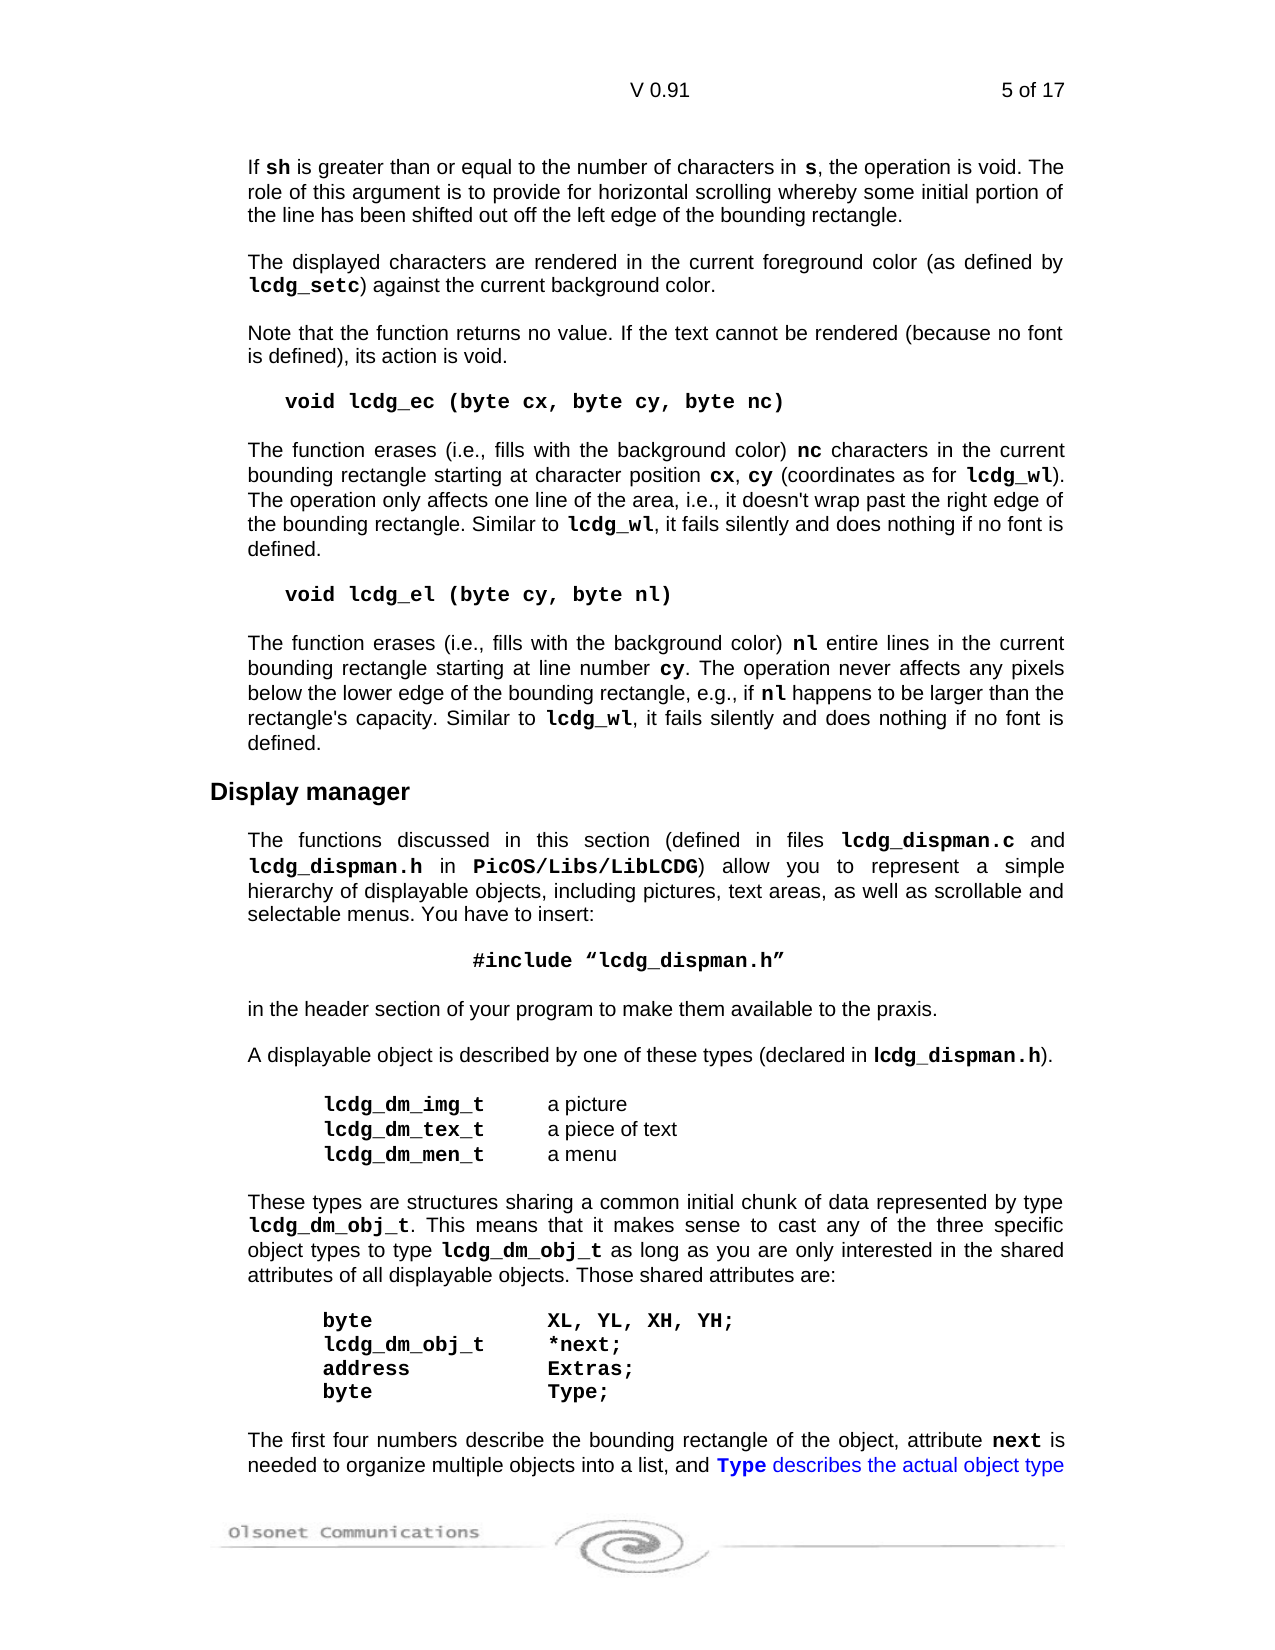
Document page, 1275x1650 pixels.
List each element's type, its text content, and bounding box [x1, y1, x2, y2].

text byte XL, YL, XH, YH; [247, 1311, 1065, 1334]
text The function erases (i.e., fills with the background color) nl entire lines in the current bounding rectangle starting at line number cy. The operation never affects any pixels below the lower edge of the bounding rectangle, e.g., if nl happens to be larger than the rectangle's capacity. Similar to lcdg_wl, it fails silently and does nothing if no font is defined. [247, 631, 1065, 755]
text If sh is greater than or equal to the number of characters in s, the operation is void. The role of this argument is to provide for horizontal scrolling whereby some initial portion of the line has been shifted out off the left edge of the bounding rectangle. [247, 155, 1065, 227]
list void lcdg_ec (byte cx, byte cy, byte nc) [247, 391, 1065, 415]
text address Extras; [247, 1358, 1065, 1381]
text The functions discussed in this section (defined in files lcdg_dispman.c and lcdg_dispman.h in PicOS/Libs/LibLCDG) allow you to represent a simple hierarchy of displayable objects, including pictures, text areas, as well as scrollable and selectable menus. You have to insert: [247, 829, 1065, 926]
text Note that the function returns no value. If the text cannot be rendered (because no font is defined), its action is void. [247, 322, 1065, 368]
text in the header section of your program to make them available to the praxis. [247, 997, 1065, 1021]
text lcdg_dm_men_t a menu [247, 1142, 1065, 1167]
subtitle Display manager [210, 778, 1065, 806]
text #include “lcdg_dispman.h” [247, 949, 1065, 974]
text These types are structures sharing a common initial chunk of data represented by type lcdg_dm_obj_t. This means that it makes sense to cast any of the three specific object types to type lcdg_dm_obj_t as long as you are only interested in the shared attributes of all displayable objects. Those shared attributes are: [247, 1191, 1065, 1287]
text lcdg_dm_obj_t *next; [247, 1334, 1065, 1358]
list void lcdg_el (byte cy, byte nl) [247, 584, 1065, 607]
picture [210, 1504, 1065, 1596]
text The displayed characters are rendered in the current foreground color (as defined by lcdg_setc) against the current background color. [247, 250, 1065, 298]
text lcdg_dm_img_t a picture [247, 1092, 1065, 1117]
text The function erases (i.e., fills with the background color) nc characters in the current bounding rectangle starting at character position cx, cy (coordinates as for lcdg_wl). The operation only affects one line of the area, i.e., it doesn't wrap past the right edge of the bounding rectangle. Similar to lcdg_wl, it fails silently and does nothing if no font is defined. [247, 439, 1065, 561]
text A displayable object is described by one of these types (declared in lcdg_dispman.h). [247, 1044, 1065, 1069]
text The first four numbers describe the bounding rectangle of the object, attribute next is needed to organize multiple objects into a list, and Type describes the actual object type [247, 1428, 1065, 1478]
text byte Type; [247, 1381, 1065, 1405]
text lcdg_dm_tex_t a piece of text [247, 1117, 1065, 1142]
